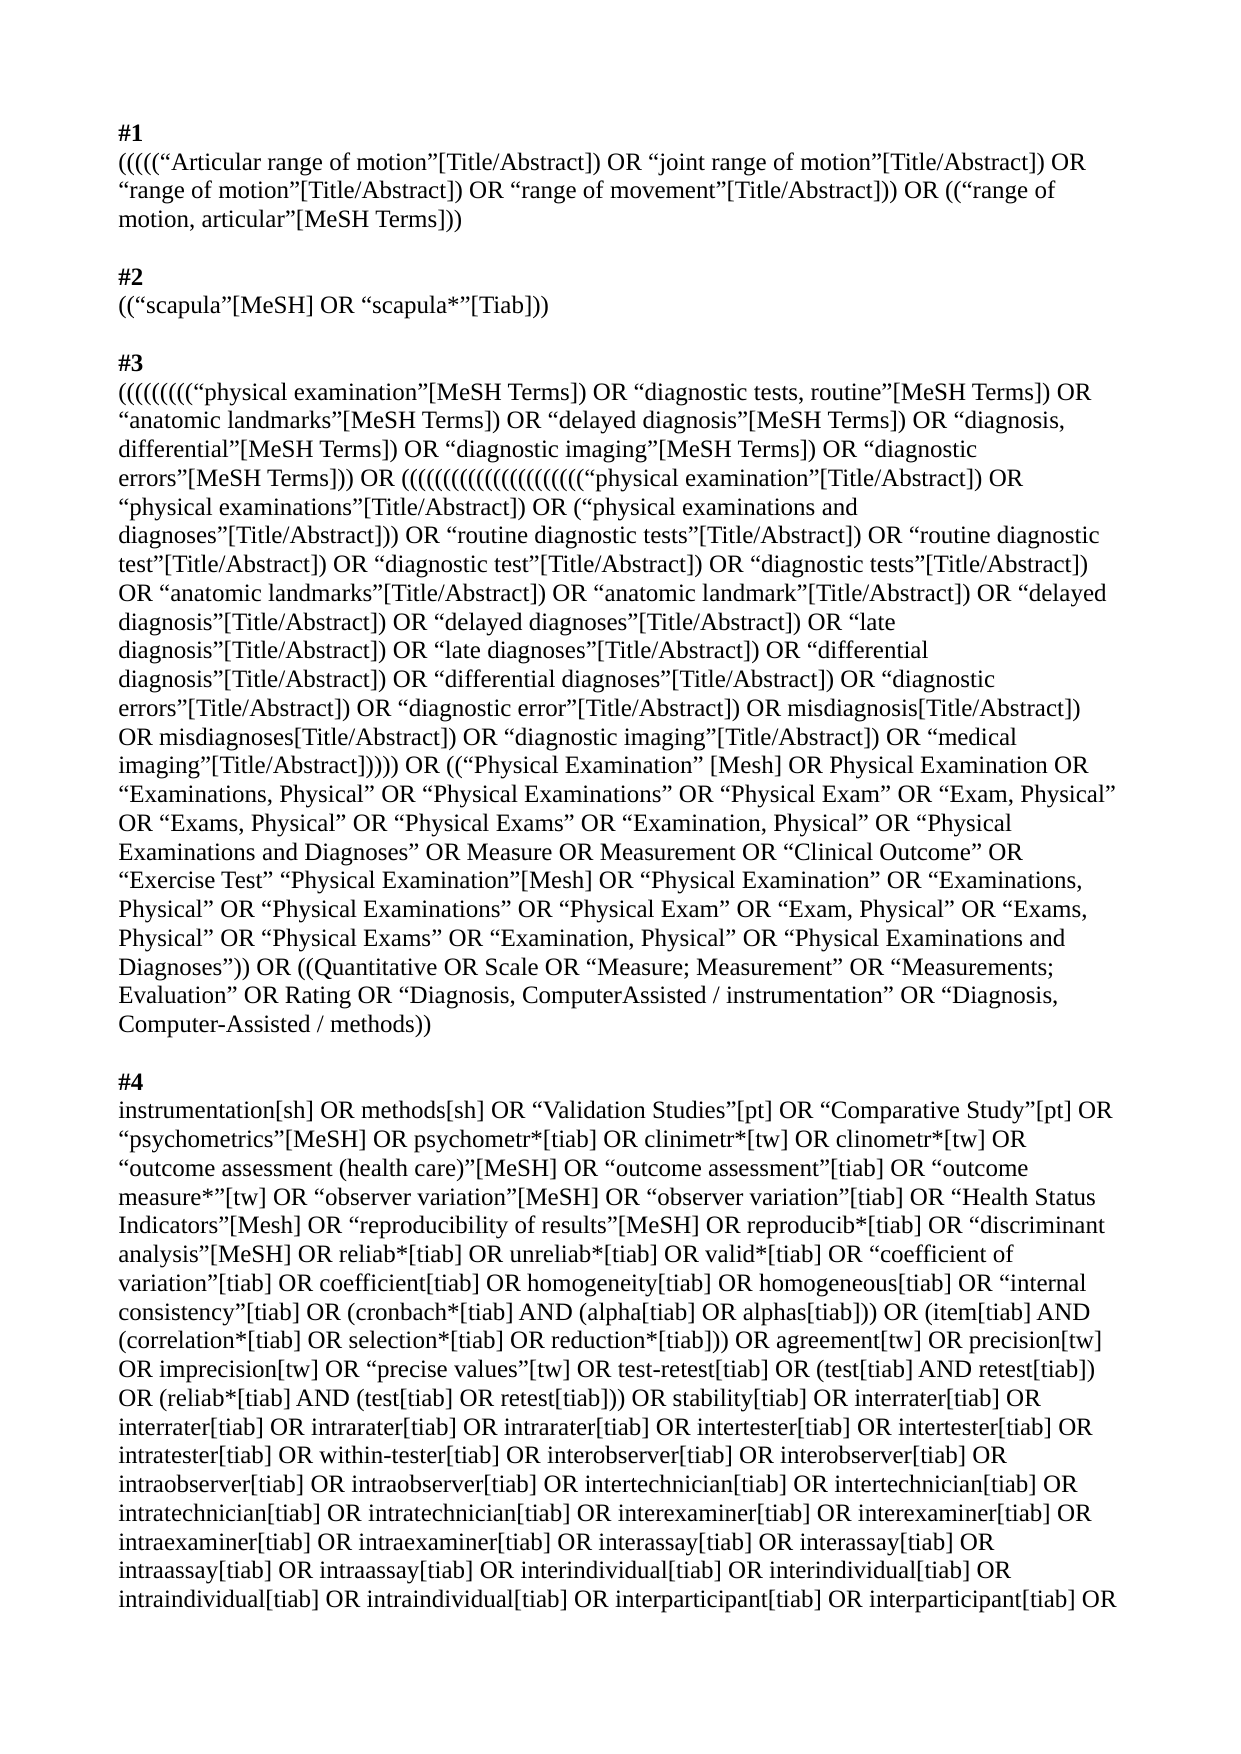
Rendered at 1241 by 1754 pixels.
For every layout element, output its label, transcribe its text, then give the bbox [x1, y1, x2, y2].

text #4 [118, 1067, 1122, 1096]
text #3 [118, 348, 1122, 377]
text (((((“Articular range of motion”[Title/Abstract]) OR “joint range of motion”[Title/Abstract]) OR “range of motion”[Title/Abstract]) OR “range of movement”[Title/Abstract])) OR ((“range of motion, articular”[MeSH Terms])) [118, 147, 1122, 233]
text ((“scapula”[MeSH] OR “scapula*”[Tiab])) [118, 291, 1122, 319]
text (((((((((“physical examination”[MeSH Terms]) OR “diagnostic tests, routine”[MeSH Terms]) OR “anatomic landmarks”[MeSH Terms]) OR “delayed diagnosis”[MeSH Terms]) OR “diagnosis, differential”[MeSH Terms]) OR “diagnostic imaging”[MeSH Terms]) OR “diagnostic errors”[MeSH Terms])) OR ((((((((((((((((((((((“physical examination”[Title/Abstract]) OR “physical examinations”[Title/Abstract]) OR (“physical examinations and diagnoses”[Title/Abstract])) OR “routine diagnostic tests”[Title/Abstract]) OR “routine diagnostic test”[Title/Abstract]) OR “diagnostic test”[Title/Abstract]) OR “diagnostic tests”[Title/Abstract]) OR “anatomic landmarks”[Title/Abstract]) OR “anatomic landmark”[Title/Abstract]) OR “delayed diagnosis”[Title/Abstract]) OR “delayed diagnoses”[Title/Abstract]) OR “late diagnosis”[Title/Abstract]) OR “late diagnoses”[Title/Abstract]) OR “differential diagnosis”[Title/Abstract]) OR “differential diagnoses”[Title/Abstract]) OR “diagnostic errors”[Title/Abstract]) OR “diagnostic error”[Title/Abstract]) OR misdiagnosis[Title/Abstract]) OR misdiagnoses[Title/Abstract]) OR “diagnostic imaging”[Title/Abstract]) OR “medical imaging”[Title/Abstract])))) OR ((“Physical Examination” [Mesh] OR Physical Examination OR “Examinations, Physical” OR “Physical Examinations” OR “Physical Exam” OR “Exam, Physical” OR “Exams, Physical” OR “Physical Exams” OR “Examination, Physical” OR “Physical Examinations and Diagnoses” OR Measure OR Measurement OR “Clinical Outcome” OR “Exercise Test” “Physical Examination”[Mesh] OR “Physical Examination” OR “Examinations, Physical” OR “Physical Examinations” OR “Physical Exam” OR “Exam, Physical” OR “Exams, Physical” OR “Physical Exams” OR “Examination, Physical” OR “Physical Examinations and Diagnoses”)) OR ((Quantitative OR Scale OR “Measure; Measurement” OR “Measurements; Evaluation” OR Rating OR “Diagnosis, ComputerAssisted / instrumentation” OR “Diagnosis, Computer-Assisted / methods)) [118, 377, 1122, 1038]
text #1 [118, 118, 1122, 147]
text instrumentation[sh] OR methods[sh] OR “Validation Studies”[pt] OR “Comparative Study”[pt] OR “psychometrics”[MeSH] OR psychometr*[tiab] OR clinimetr*[tw] OR clinometr*[tw] OR “outcome assessment (health care)”[MeSH] OR “outcome assessment”[tiab] OR “outcome measure*”[tw] OR “observer variation”[MeSH] OR “observer variation”[tiab] OR “Health Status Indicators”[Mesh] OR “reproducibility of results”[MeSH] OR reproducib*[tiab] OR “discriminant analysis”[MeSH] OR reliab*[tiab] OR unreliab*[tiab] OR valid*[tiab] OR “coefficient of variation”[tiab] OR coefficient[tiab] OR homogeneity[tiab] OR homogeneous[tiab] OR “internal consistency”[tiab] OR (cronbach*[tiab] AND (alpha[tiab] OR alphas[tiab])) OR (item[tiab] AND (correlation*[tiab] OR selection*[tiab] OR reduction*[tiab])) OR agreement[tw] OR precision[tw] OR imprecision[tw] OR “precise values”[tw] OR test-retest[tiab] OR (test[tiab] AND retest[tiab]) OR (reliab*[tiab] AND (test[tiab] OR retest[tiab])) OR stability[tiab] OR interrater[tiab] OR interrater[tiab] OR intrarater[tiab] OR intrarater[tiab] OR intertester[tiab] OR intertester[tiab] OR intratester[tiab] OR within-tester[tiab] OR interobserver[tiab] OR interobserver[tiab] OR intraobserver[tiab] OR intraobserver[tiab] OR intertechnician[tiab] OR intertechnician[tiab] OR intratechnician[tiab] OR intratechnician[tiab] OR interexaminer[tiab] OR interexaminer[tiab] OR intraexaminer[tiab] OR intraexaminer[tiab] OR interassay[tiab] OR interassay[tiab] OR intraassay[tiab] OR intraassay[tiab] OR interindividual[tiab] OR interindividual[tiab] OR intraindividual[tiab] OR intraindividual[tiab] OR interparticipant[tiab] OR interparticipant[tiab] OR [118, 1096, 1122, 1613]
text #2 [118, 262, 1122, 291]
